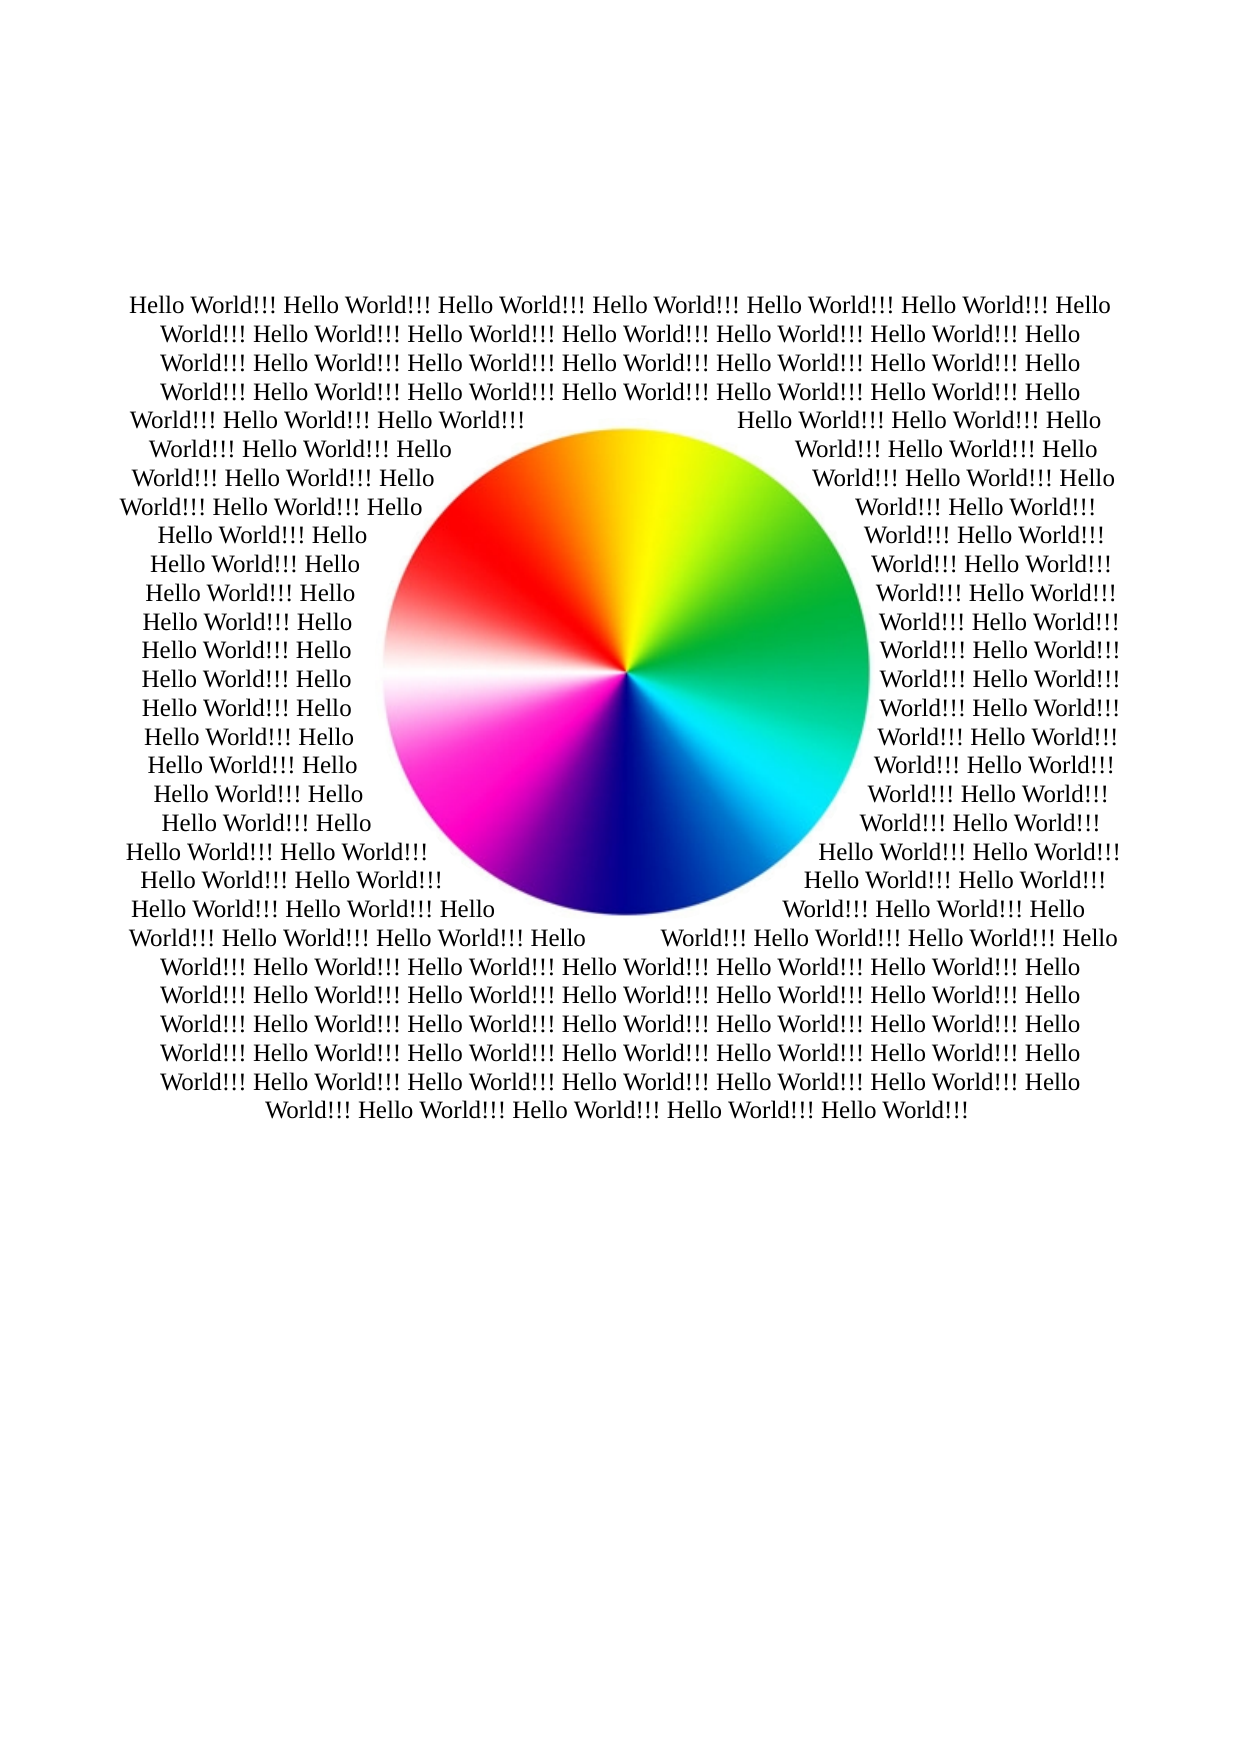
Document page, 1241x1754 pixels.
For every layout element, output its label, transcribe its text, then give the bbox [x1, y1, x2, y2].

picture [374, 418, 878, 925]
text Hello World!!! Hello World!!! Hello World!!! Hello World!!! Hello World!!! Hello World!!! Hello World!!! Hello World!!! Hello World!!! Hello World!!! Hello World!!! Hello World!!! Hello World!!! Hello World!!! Hello World!!! Hello World!!! Hello World!!! Hello World!!! Hello World!!! Hello World!!! Hello World!!! Hello World!!! Hello World!!! Hello World!!! Hello World!!! Hello World!!! Hello World!!! Hello World!!! Hello World!!! Hello World!!! Hello World!!! Hello World!!! Hello World!!! Hello World!!! Hello World!!! Hello World!!! Hello World!!! Hello World!!! Hello World!!! Hello World!!! Hello World!!! Hello World!!! Hello World!!! Hello World!!! Hello World!!! Hello World!!! Hello World!!! Hello World!!! Hello World!!! Hello World!!! Hello World!!! Hello World!!! Hello World!!! Hello World!!! Hello World!!! Hello World!!! Hello World!!! Hello World!!! Hello World!!! Hello World!!! Hello World!!! Hello World!!! Hello World!!! Hello World!!! Hello World!!! Hello World!!! Hello World!!! Hello World!!! Hello World!!! Hello World!!! Hello World!!! Hello World!!! Hello World!!! Hello World!!! Hello World!!! Hello World!!! Hello World!!! Hello World!!! Hello World!!! Hello World!!! Hello World!!! Hello World!!! Hello World!!! Hello World!!! Hello World!!! Hello World!!! Hello World!!! Hello World!!! Hello World!!! Hello World!!! Hello World!!! Hello World!!! Hello World!!! Hello World!!! Hello World!!! Hello World!!! Hello World!!! Hello World!!! Hello World!!! Hello World!!! Hello World!!! Hello World!!! Hello World!!! Hello World!!! Hello World!!! Hello World!!! Hello World!!! Hello World!!! Hello World!!! Hello World!!! Hello World!!! Hello World!!! Hello World!!! Hello World!!! Hello World!!! Hello World!!! Hello World!!! Hello World!!! Hello World!!! Hello World!!! Hello World!!! Hello World!!! Hello World!!! Hello World!!! Hello World!!! Hello World!!! Hello World!!! [118, 291, 1122, 1124]
